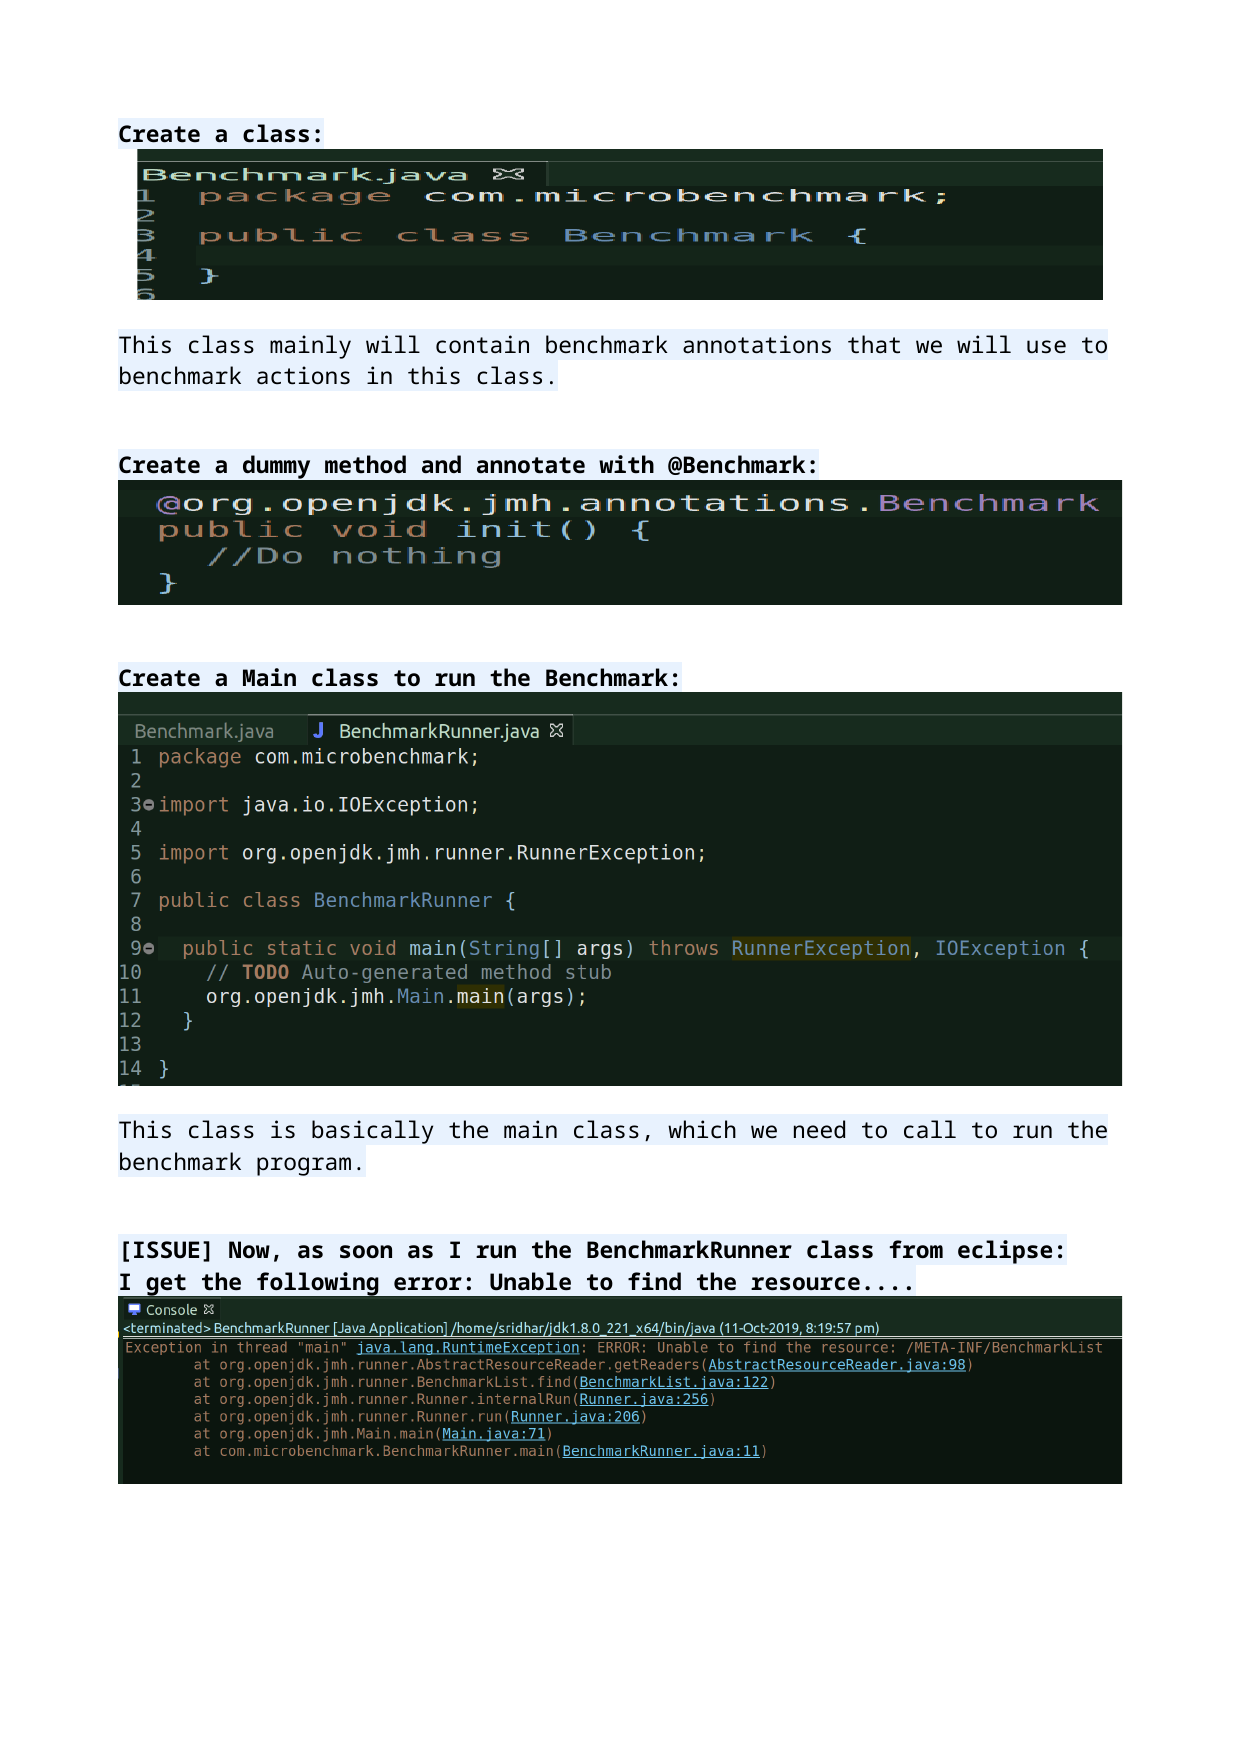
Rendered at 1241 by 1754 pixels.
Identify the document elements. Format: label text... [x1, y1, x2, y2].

text This class mainly will contain benchmark annotations that we will use to benchmark actions in this class. [118, 329, 1122, 391]
picture [118, 480, 1123, 605]
picture [118, 692, 1123, 1086]
text Create a class: [118, 118, 1122, 149]
text I get the following error: Unable to find the resource.... [118, 1265, 1122, 1296]
picture [137, 149, 1103, 300]
text Create a Main class to run the Benchmark: [118, 662, 1122, 692]
text [ISSUE] Now, as soon as I run the BenchmarkRunner class from eclipse: [118, 1234, 1122, 1265]
picture [118, 1296, 1123, 1484]
text Create a dummy method and annotate with @Benchmark: [118, 449, 1122, 480]
text This class is basically the main class, which we need to call to run the benchmark program. [118, 1114, 1122, 1177]
